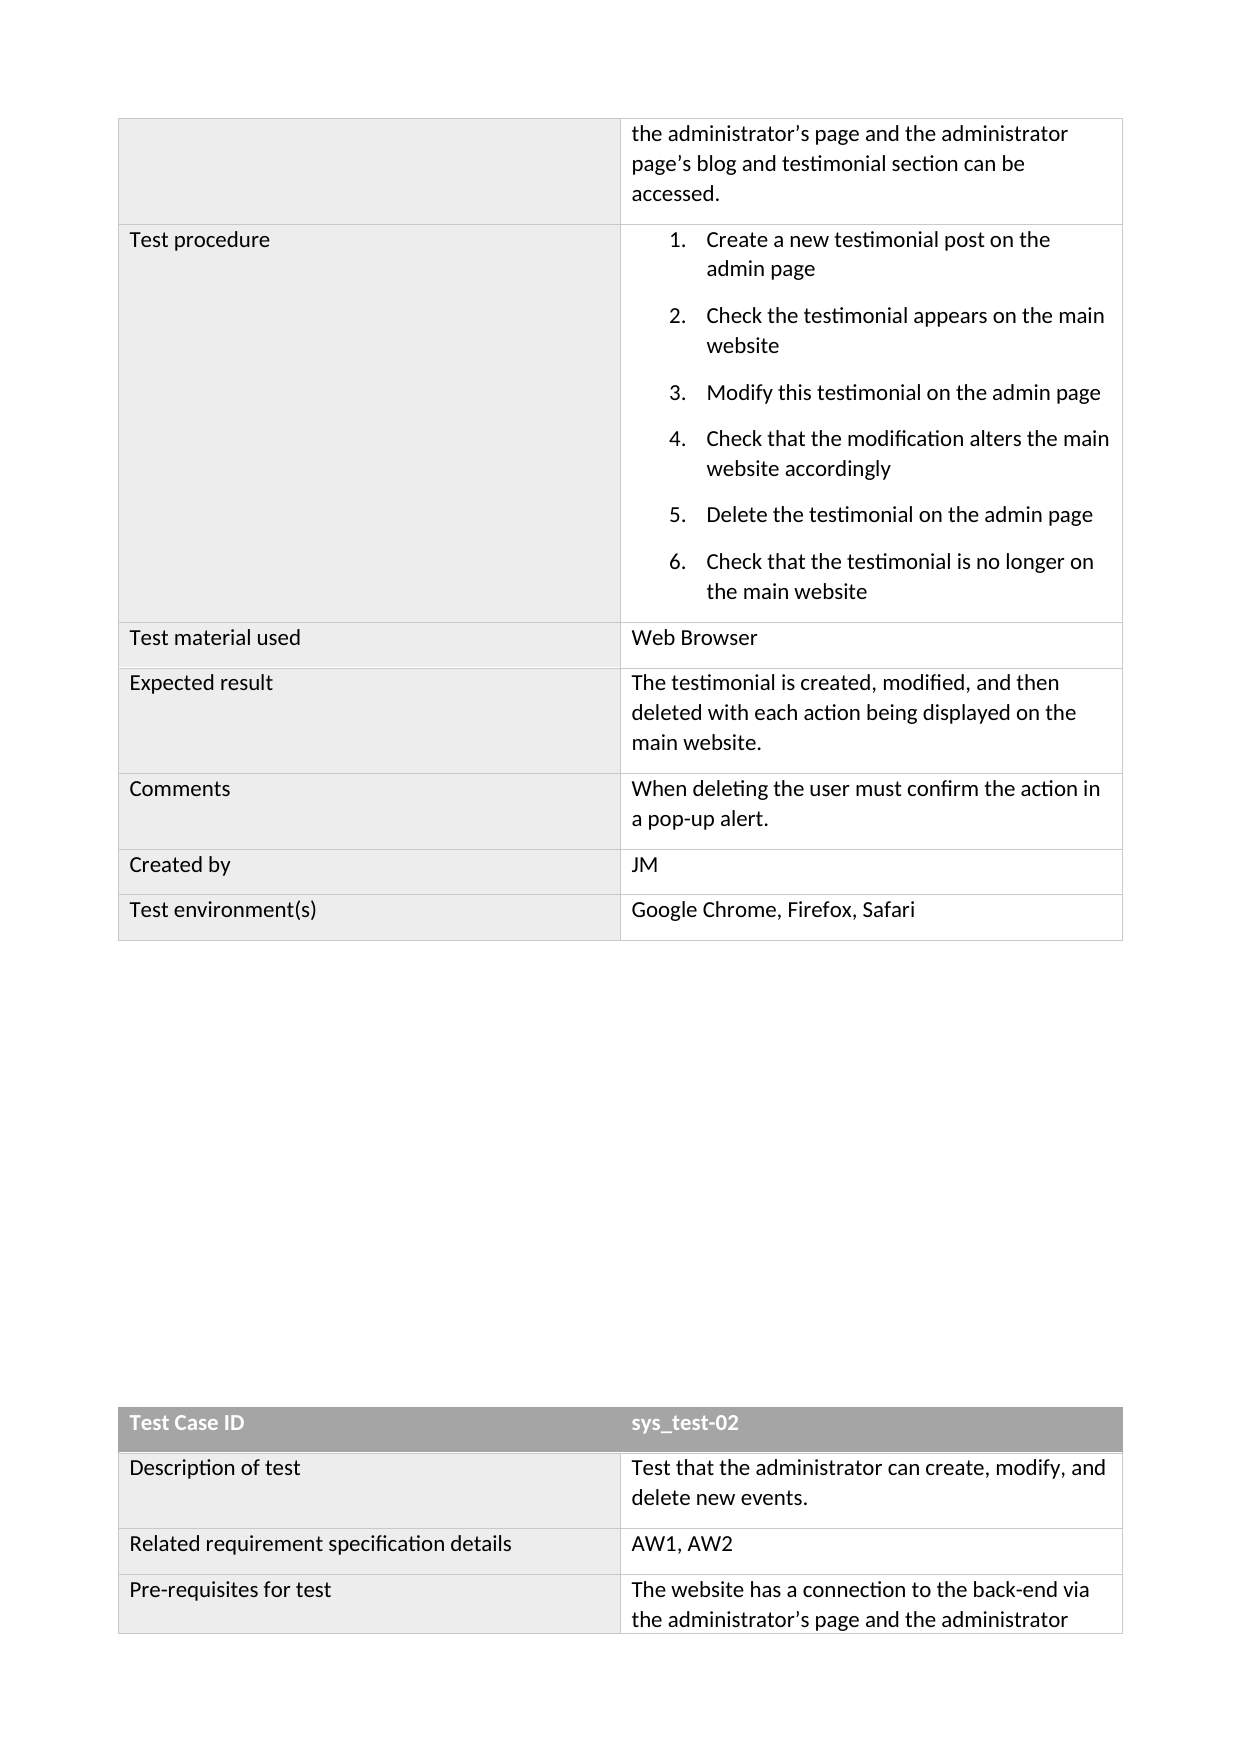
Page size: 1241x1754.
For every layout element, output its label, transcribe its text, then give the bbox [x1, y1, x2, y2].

table_cell Created by [119, 850, 620, 894]
table_cell Test that the administrator can create, modify, and delete new events. [621, 1454, 1122, 1528]
table_cell When deleting the user must confirm the action in a pop-up alert. [621, 774, 1122, 849]
table_cell Test environment(s) [119, 895, 620, 940]
table_cell [119, 119, 620, 224]
table_cell Test material used [119, 623, 620, 667]
table_cell Web Browser [621, 623, 1122, 667]
table_cell Related requirement specification details [119, 1529, 620, 1574]
table_cell Expected result [119, 669, 620, 773]
table_header Test Case ID [119, 1408, 620, 1452]
table_cell Description of test [119, 1454, 620, 1528]
table_cell the administrator’s page and the administrator page’s blog and testimonial section can be accessed. [621, 119, 1122, 224]
table_cell Create a new testimonial post on the admin page Check the testimonial appears on the main website Modify this testimonial on the admin page Check that the modification alters the main website accordingly Delete the testimonial on the admin page Check that the testimonial is no longer on the main website [621, 225, 1122, 622]
table_cell Pre-requisites for test [119, 1575, 620, 1633]
table_cell The website has a connection to the back-end via the administrator’s page and the administrator [621, 1575, 1122, 1633]
table_cell Comments [119, 774, 620, 849]
table_cell Google Chrome, Firefox, Safari [621, 895, 1122, 940]
table_header sys_test-02 [620, 1408, 1122, 1452]
table_cell The testimonial is created, modified, and then deleted with each action being displayed on the main website. [621, 669, 1122, 773]
table_cell JM [621, 850, 1122, 894]
table_cell Test procedure [119, 225, 620, 622]
table_cell AW1, AW2 [621, 1529, 1122, 1574]
